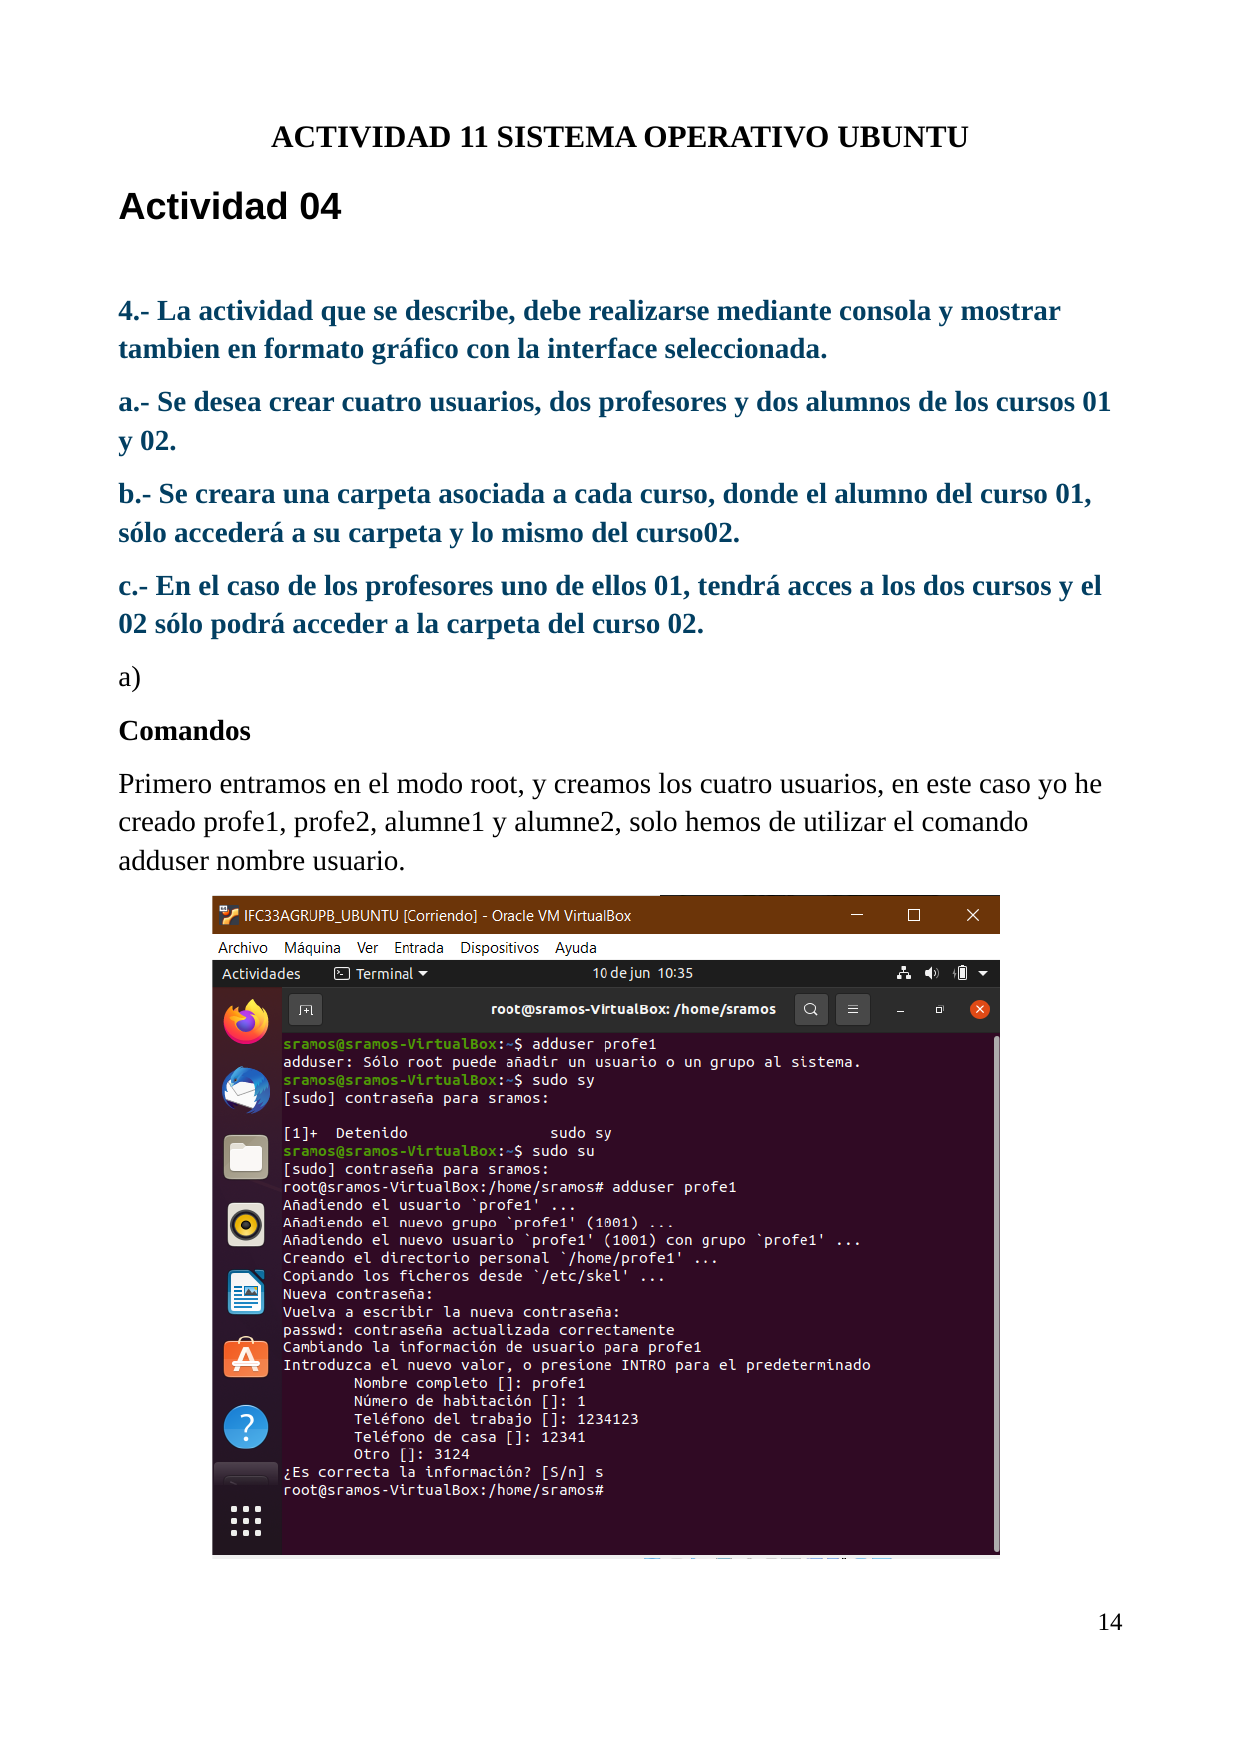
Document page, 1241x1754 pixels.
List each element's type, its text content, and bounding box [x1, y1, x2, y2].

text b.- Se creara una carpeta asociada a cada curso, donde el alumno del curso 01, sólo accederá a su carpeta y lo mismo del curso02. [118, 476, 1122, 548]
text c.- En el caso de los profesores uno de ellos 01, tendrá acces a los dos cursos y el 02 sólo podrá acceder a la carpeta del curso 02. [118, 568, 1122, 640]
text a.- Se desea crear cuatro usuarios, dos profesores y dos alumnos de los cursos 01 y 02. [118, 384, 1122, 457]
subtitle Actividad 04 [118, 183, 1122, 227]
text a) [118, 659, 1122, 693]
picture [212, 895, 1000, 1559]
text 4.- La actividad que se describe, debe realizarse mediante consola y mostrar tambien en formato gráfico con la interface seleccionada. [118, 293, 1122, 365]
text Comandos [118, 713, 1122, 746]
text Primero entramos en el modo root, y creamos los cuatro usuarios, en este caso yo he creado profe1, profe2, alumne1 y alumne2, solo hemos de utilizar el comando adduser nombre usuario. [118, 766, 1122, 876]
